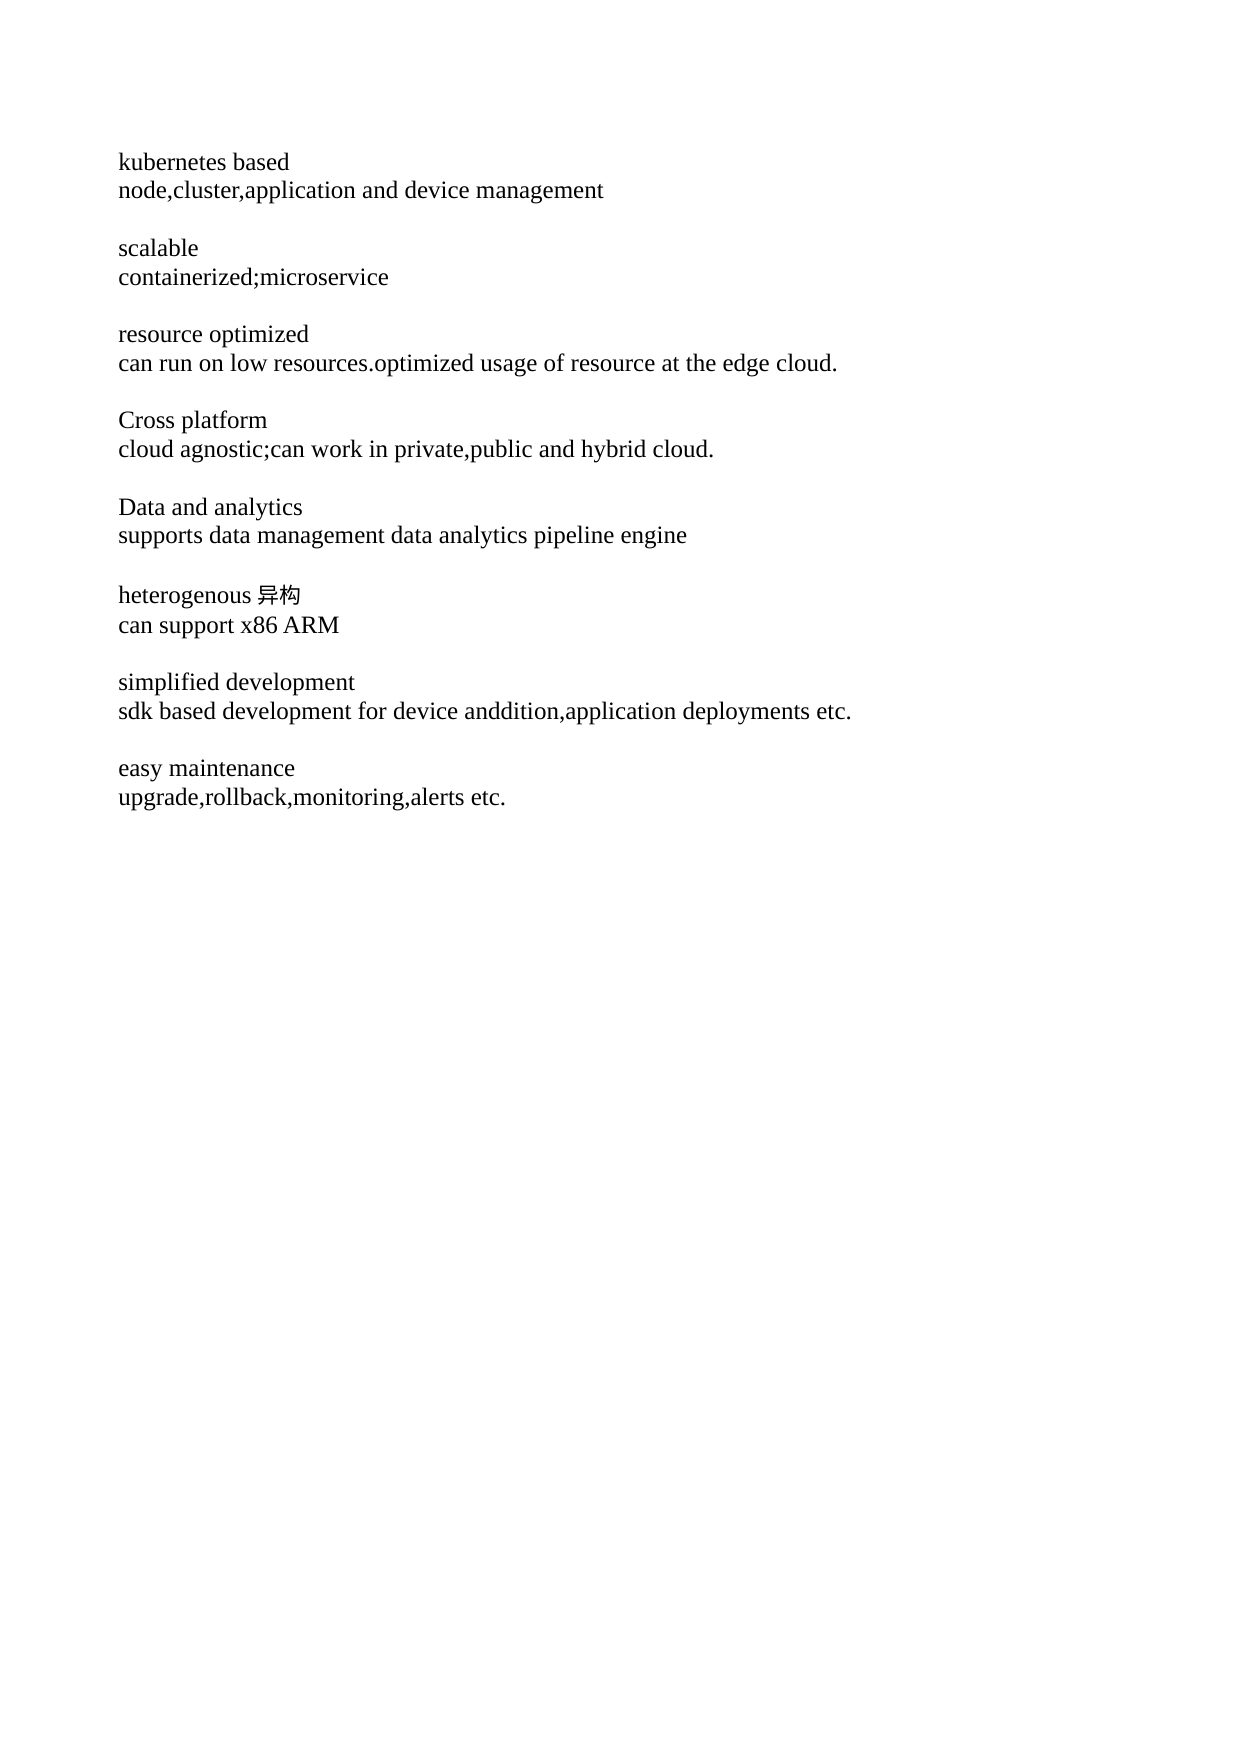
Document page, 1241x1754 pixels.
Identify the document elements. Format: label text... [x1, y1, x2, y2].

text supports data management data analytics pipeline engine [118, 521, 1122, 549]
text kubernetes based [118, 147, 1122, 176]
text resource optimized [118, 319, 1122, 348]
text upgrade,rollback,monitoring,alerts etc. [118, 782, 1122, 811]
text sdk based development for device anddition,application deployments etc. [118, 696, 1122, 725]
text heterogenous 异构 [118, 578, 1122, 610]
text node,cluster,application and device management [118, 176, 1122, 204]
text can run on low resources.optimized usage of resource at the edge cloud. [118, 348, 1122, 377]
text containerized;microservice [118, 262, 1122, 291]
text simplified development [118, 667, 1122, 696]
text cloud agnostic;can work in private,public and hybrid cloud. [118, 434, 1122, 463]
text Data and analytics [118, 492, 1122, 521]
text Cross platform [118, 406, 1122, 434]
text easy maintenance [118, 753, 1122, 782]
text scalable [118, 233, 1122, 262]
text can support x86 ARM [118, 610, 1122, 638]
